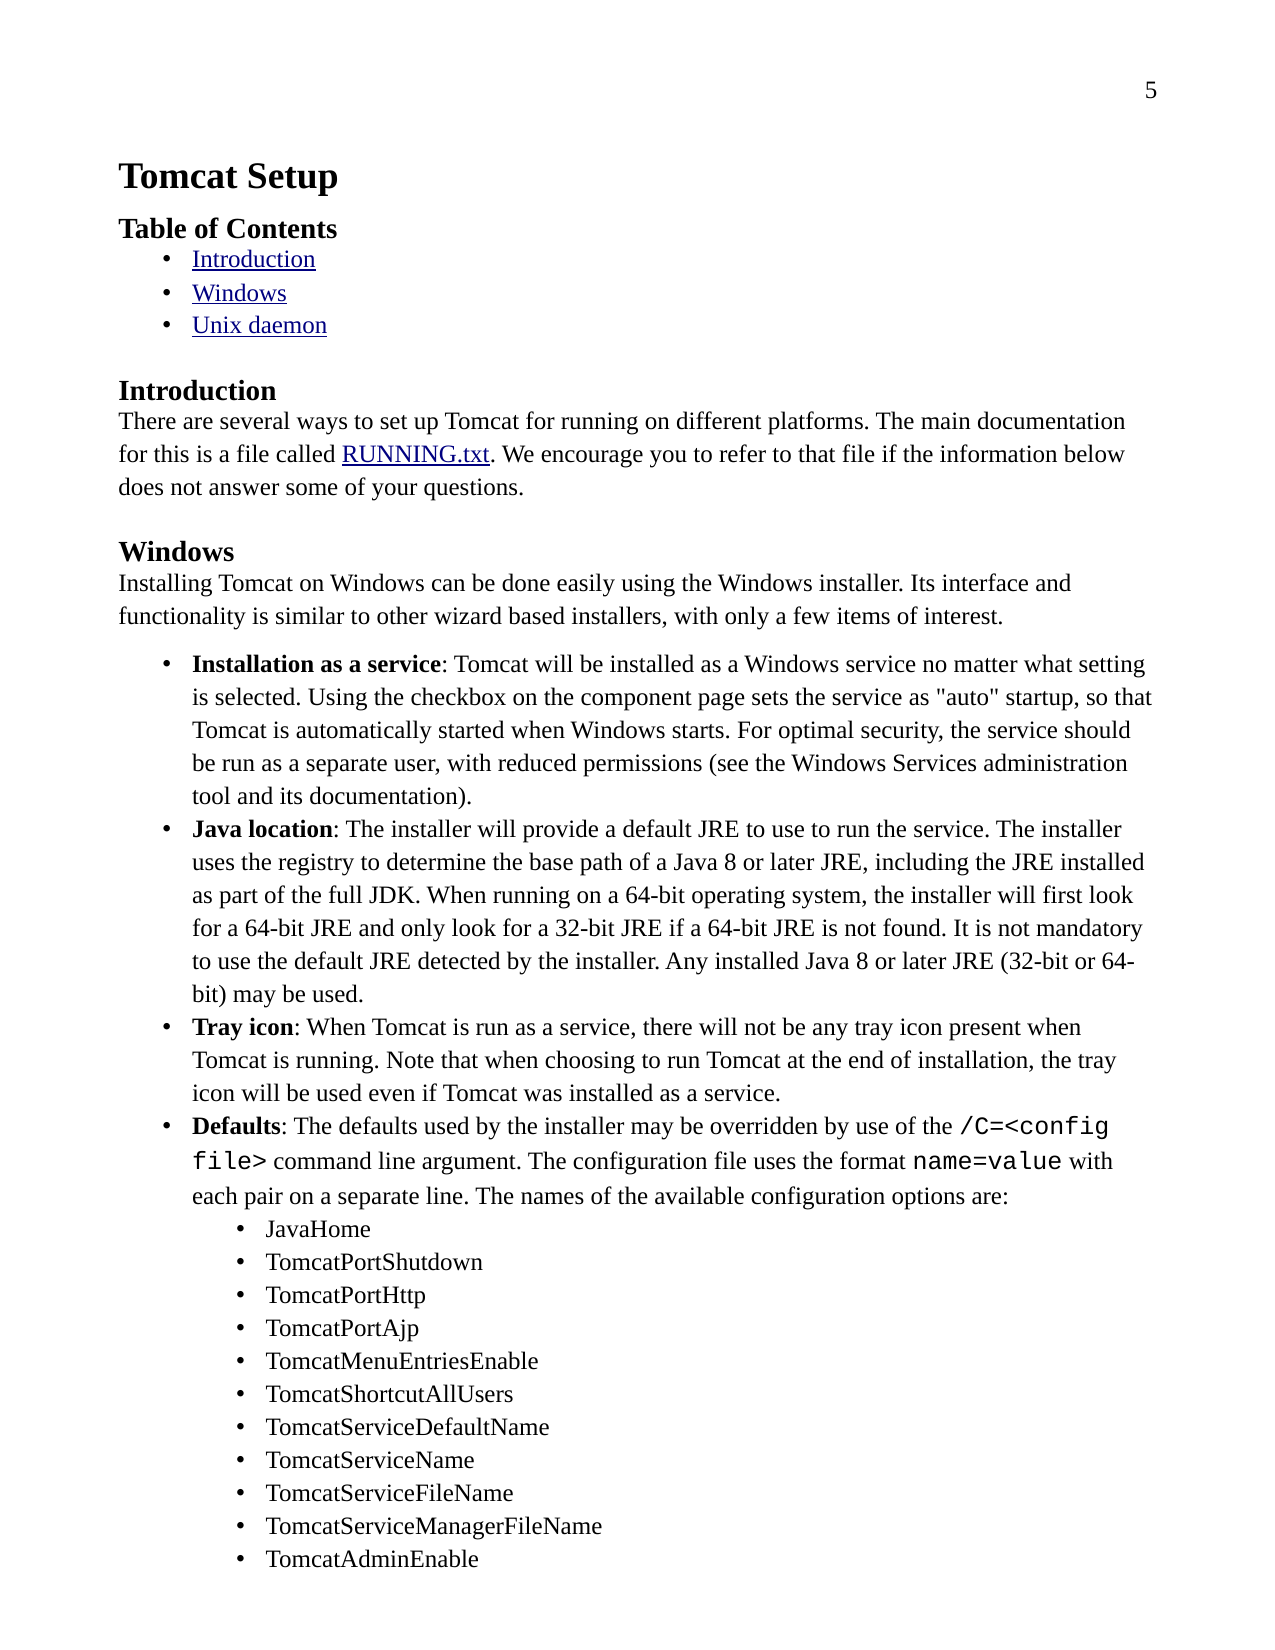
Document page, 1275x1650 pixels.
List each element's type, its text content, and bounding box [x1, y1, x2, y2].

list Windows [162, 278, 1157, 306]
list JavaHome [236, 1214, 1157, 1243]
list Defaults: The defaults used by the installer may be overridden by use of the /C=<config file> command line argument. The configuration file uses the format name=value with each pair on a separate line. The names of the available configuration options are: [162, 1111, 1157, 1210]
list TomcatServiceName [236, 1445, 1157, 1474]
list Java location: The installer will provide a default JRE to use to run the service. The installer uses the registry to determine the base path of a Java 8 or later JRE, including the JRE installed as part of the full JDK. When running on a 64-bit operating system, the installer will first look for a 64-bit JRE and only look for a 32-bit JRE if a 64-bit JRE is not found. It is not mandatory to use the default JRE detected by the installer. Any installed Java 8 or later JRE (32-bit or 64-bit) may be used. [162, 814, 1157, 1008]
list Unix daemon [162, 311, 1157, 339]
list TomcatMenuEntriesEnable [236, 1346, 1157, 1375]
subtitle Tomcat Setup [118, 153, 1157, 196]
list TomcatPortShutdown [236, 1247, 1157, 1276]
list TomcatPortHttp [236, 1280, 1157, 1309]
subtitle Table of Contents [118, 211, 1157, 244]
list TomcatServiceFileName [236, 1478, 1157, 1507]
subtitle Introduction [118, 373, 1157, 406]
subtitle Windows [118, 534, 1157, 568]
text There are several ways to set up Tomcat for running on different platforms. The main documentation for this is a file called RUNNING.txt. We encourage you to refer to that file if the information below does not answer some of your questions. [118, 406, 1157, 501]
list TomcatPortAjp [236, 1313, 1157, 1342]
list Tray icon: When Tomcat is run as a service, there will not be any tray icon present when Tomcat is running. Note that when choosing to run Tomcat at the end of installation, the tray icon will be used even if Tomcat was installed as a service. [162, 1012, 1157, 1107]
list Installation as a service: Tomcat will be installed as a Windows service no matter what setting is selected. Using the checkbox on the component page sets the service as "auto" startup, so that Tomcat is automatically started when Windows starts. For optimal security, the service should be run as a separate user, with reduced permissions (see the Windows Services administration tool and its documentation). [162, 649, 1157, 809]
list TomcatServiceManagerFileName [236, 1511, 1157, 1540]
list TomcatServiceDefaultName [236, 1412, 1157, 1441]
text Installing Tomcat on Windows can be done easily using the Windows installer. Its interface and functionality is similar to other wizard based installers, with only a few items of interest. [118, 568, 1157, 630]
list Introduction [162, 244, 1157, 273]
list TomcatShortcutAllUsers [236, 1379, 1157, 1408]
list TomcatAdminEnable [236, 1544, 1157, 1573]
